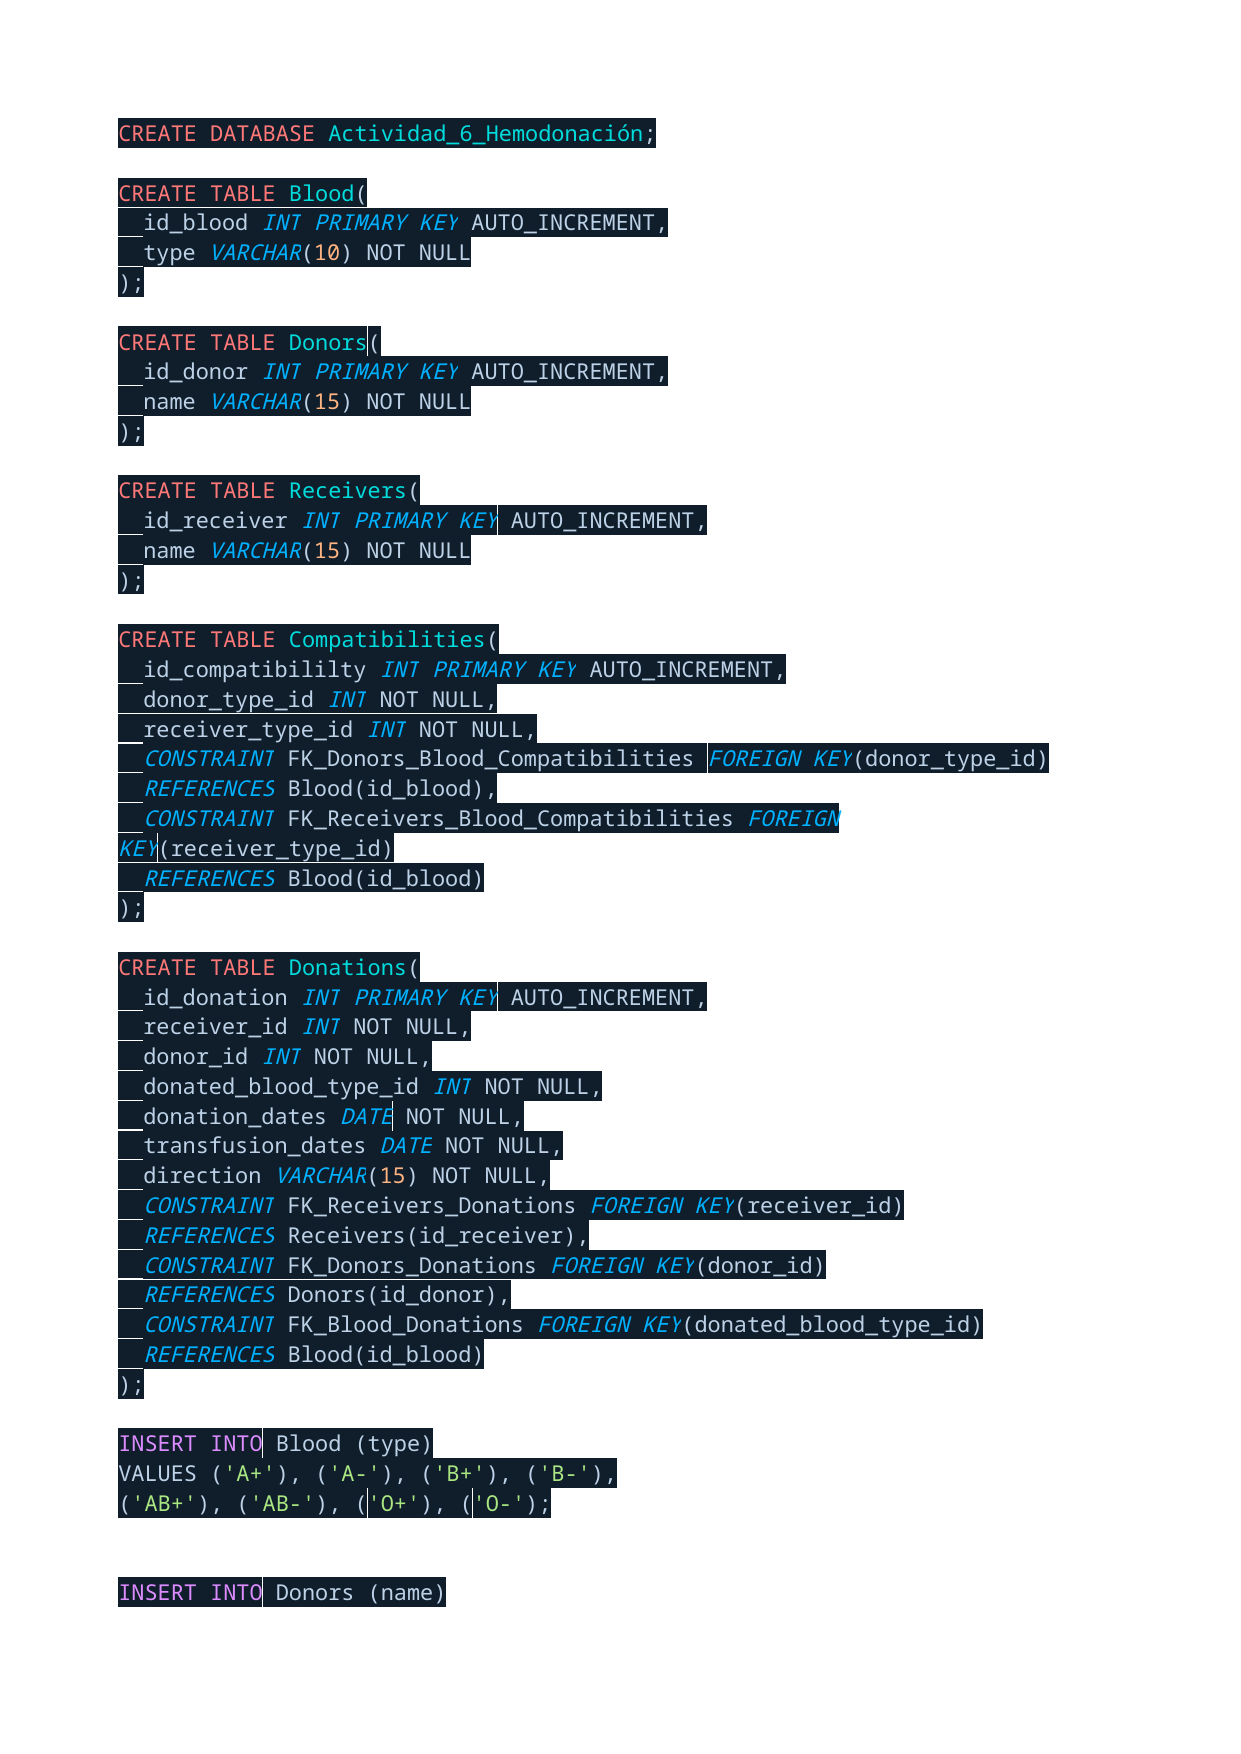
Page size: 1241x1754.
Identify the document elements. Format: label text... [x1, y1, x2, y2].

text ); [118, 565, 1122, 594]
text ); [118, 1369, 1122, 1399]
text CREATE DATABASE Actividad_6_Hemodonación; [118, 118, 1122, 148]
text ); [118, 892, 1122, 922]
text INSERT INTO Blood (type) [118, 1428, 1122, 1458]
text name VARCHAR(15) NOT NULL [118, 535, 1122, 565]
text ); [118, 416, 1122, 446]
text CONSTRAINT FK_Donors_Donations FOREIGN KEY(donor_id) [118, 1250, 1122, 1279]
text CONSTRAINT FK_Donors_Blood_Compatibilities FOREIGN KEY(donor_type_id) [118, 743, 1122, 773]
text id_blood INT PRIMARY KEY AUTO_INCREMENT, [118, 207, 1122, 237]
text CREATE TABLE Blood( [118, 178, 1122, 207]
text donated_blood_type_id INT NOT NULL, [118, 1071, 1122, 1101]
text REFERENCES Receivers(id_receiver), [118, 1220, 1122, 1250]
text receiver_id INT NOT NULL, [118, 1011, 1122, 1041]
text CREATE TABLE Compatibilities( [118, 624, 1122, 654]
text id_compatibililty INT PRIMARY KEY AUTO_INCREMENT, [118, 654, 1122, 684]
text type VARCHAR(10) NOT NULL [118, 237, 1122, 267]
text REFERENCES Blood(id_blood) [118, 862, 1122, 892]
text CONSTRAINT FK_Receivers_Donations FOREIGN KEY(receiver_id) [118, 1190, 1122, 1220]
text id_donor INT PRIMARY KEY AUTO_INCREMENT, [118, 356, 1122, 386]
text ('AB+'), ('AB-'), ('O+'), ('O-'); [118, 1488, 1122, 1518]
text receiver_type_id INT NOT NULL, [118, 713, 1122, 743]
text CREATE TABLE Donors( [118, 326, 1122, 356]
text transfusion_dates DATE NOT NULL, [118, 1131, 1122, 1160]
text CONSTRAINT FK_Blood_Donations FOREIGN KEY(donated_blood_type_id) [118, 1309, 1122, 1339]
text CONSTRAINT FK_Receivers_Blood_Compatibilities FOREIGN KEY(receiver_type_id) [118, 803, 1122, 862]
text INSERT INTO Donors (name) [118, 1577, 1122, 1607]
text CREATE TABLE Donations( [118, 952, 1122, 982]
text REFERENCES Blood(id_blood) [118, 1339, 1122, 1369]
text CREATE TABLE Receivers( [118, 475, 1122, 505]
text donor_id INT NOT NULL, [118, 1041, 1122, 1071]
text donor_type_id INT NOT NULL, [118, 684, 1122, 713]
text id_donation INT PRIMARY KEY AUTO_INCREMENT, [118, 982, 1122, 1011]
text REFERENCES Blood(id_blood), [118, 773, 1122, 803]
text id_receiver INT PRIMARY KEY AUTO_INCREMENT, [118, 505, 1122, 535]
text VALUES ('A+'), ('A-'), ('B+'), ('B-'), [118, 1458, 1122, 1488]
text donation_dates DATE NOT NULL, [118, 1101, 1122, 1131]
text direction VARCHAR(15) NOT NULL, [118, 1160, 1122, 1190]
text name VARCHAR(15) NOT NULL [118, 386, 1122, 416]
text REFERENCES Donors(id_donor), [118, 1279, 1122, 1309]
text ); [118, 267, 1122, 297]
